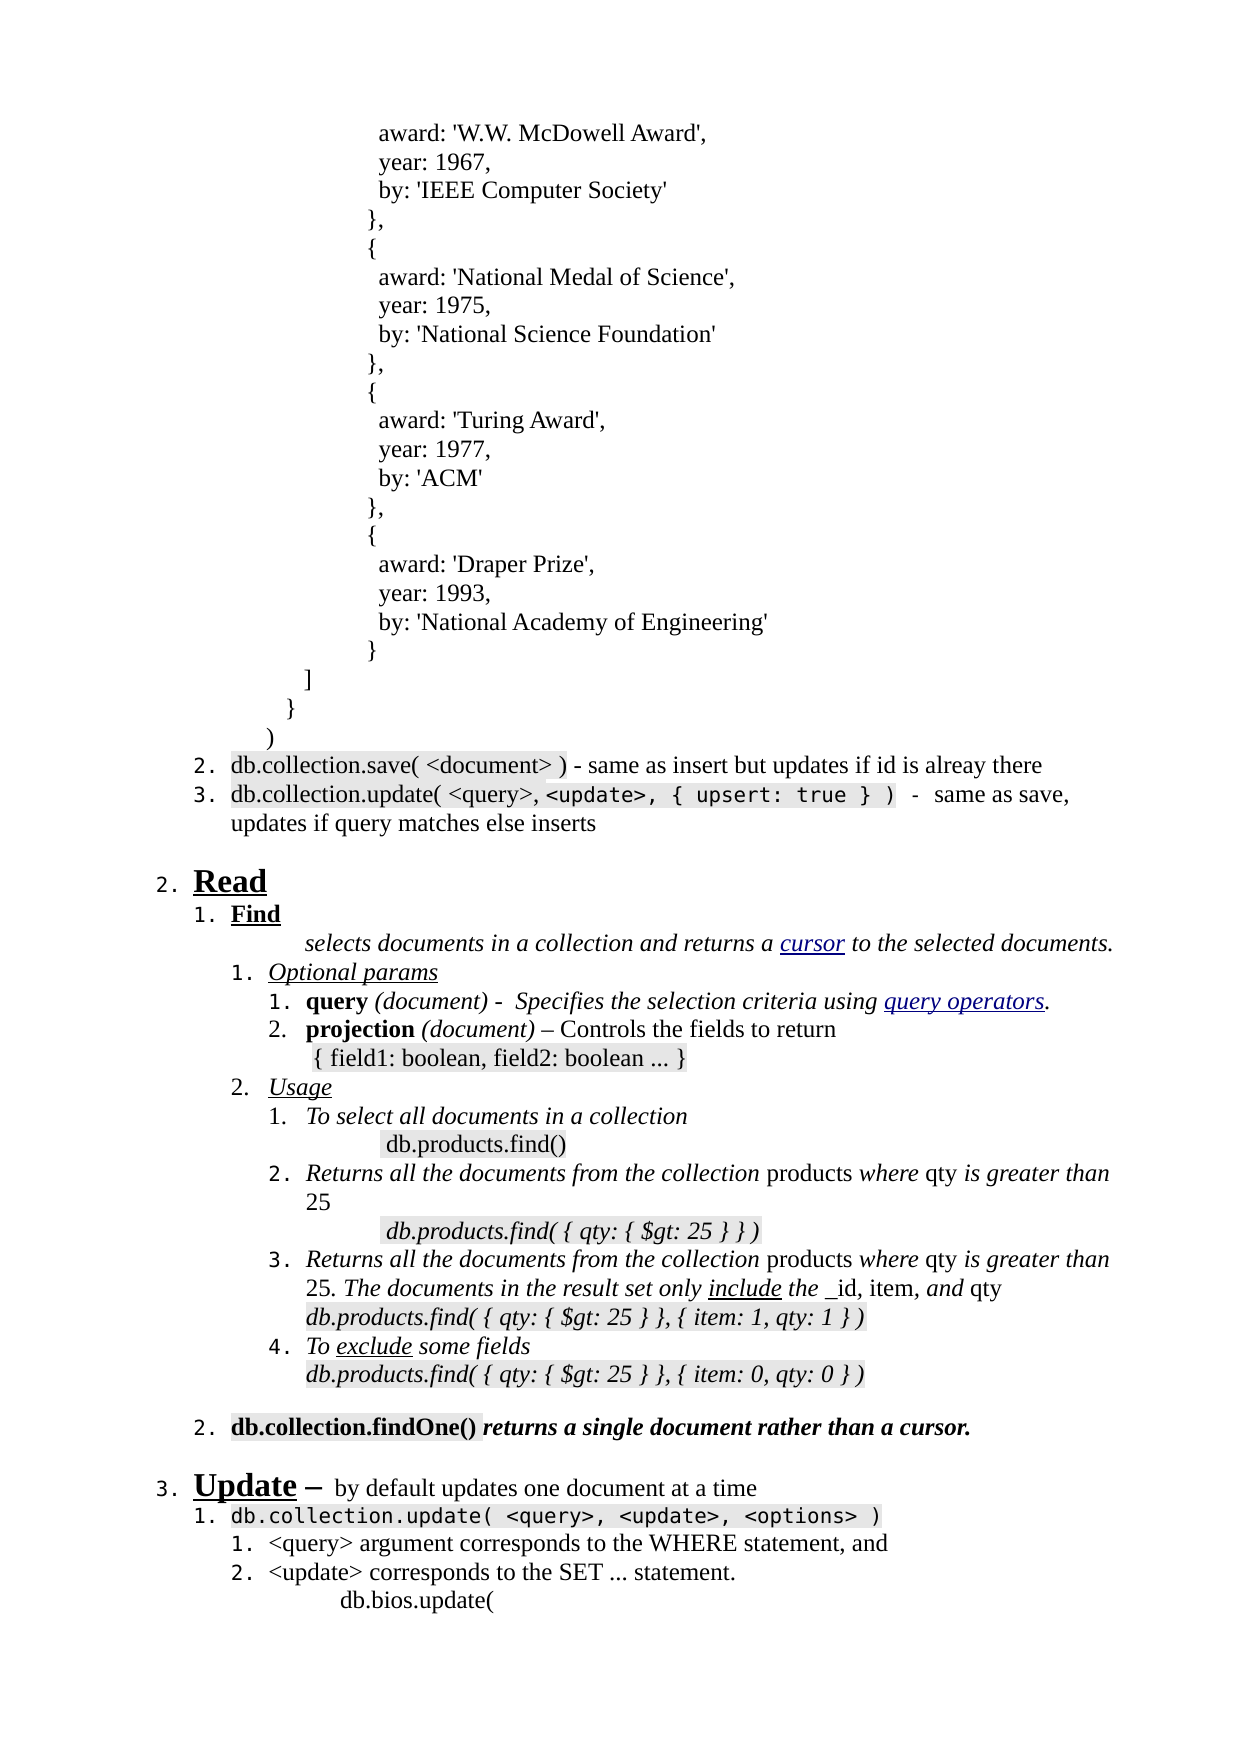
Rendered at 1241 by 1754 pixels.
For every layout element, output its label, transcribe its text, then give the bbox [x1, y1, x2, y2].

list award: 'National Medal of Science', [228, 262, 1122, 291]
list { [228, 233, 1122, 262]
list ) [228, 722, 1122, 751]
list }, [228, 492, 1122, 521]
list Optional params [231, 957, 1122, 986]
list year: 1967, [228, 147, 1122, 176]
list <query> argument corresponds to the WHERE statement, and [231, 1528, 1122, 1557]
list year: 1993, [228, 578, 1122, 607]
list Usage [231, 1072, 1122, 1101]
list by: 'National Science Foundation' [228, 319, 1122, 348]
list db.collection.findOne() returns a single document rather than a cursor. [193, 1412, 1122, 1466]
list ] [228, 664, 1122, 693]
list year: 1975, [228, 291, 1122, 319]
list Find selects documents in a collection and returns a cursor to the selected documents. [193, 899, 1122, 957]
list { [228, 377, 1122, 406]
list award: 'W.W. McDowell Award', [228, 118, 1122, 147]
list Read [156, 861, 1122, 899]
list } [228, 693, 1122, 722]
list award: 'Turing Award', [228, 406, 1122, 434]
list year: 1977, [228, 434, 1122, 463]
list }, [228, 204, 1122, 233]
list } [228, 636, 1122, 664]
list db.collection.save( <document> ) - same as insert but updates if id is alreay there [193, 751, 1122, 779]
list To select all documents in a collection db.products.find() [268, 1101, 1122, 1158]
list db.products.find( { qty: { $gt: 25 } }, { item: 0, qty: 0 } ) [268, 1359, 1122, 1412]
list }, [228, 348, 1122, 377]
list projection (document) – Controls the fields to return { field1: boolean, field2: boolean ... } [268, 1014, 1122, 1072]
list query (document) - Specifies the selection criteria using query operators. [268, 986, 1122, 1014]
list db.collection.update( <query>, <update>, { upsert: true } ) - same as save, updates if query matches else inserts [193, 779, 1122, 861]
list by: 'IEEE Computer Society' [228, 176, 1122, 204]
list Returns all the documents from the collection products where qty is greater than 25 db.products.find( { qty: { $gt: 25 } } ) [268, 1158, 1122, 1244]
list db.collection.update( <query>, <update>, <options> ) [193, 1504, 1122, 1528]
list Update – by default updates one document at a time [156, 1466, 1122, 1504]
list db.products.find( { qty: { $gt: 25 } }, { item: 1, qty: 1 } ) [268, 1302, 1122, 1331]
list To exclude some fields [268, 1331, 1122, 1359]
list by: 'National Academy of Engineering' [228, 607, 1122, 636]
list <update> corresponds to the SET ... statement. [231, 1557, 1122, 1586]
list Returns all the documents from the collection products where qty is greater than 25. The documents in the result set only include the _id, item, and qty [268, 1244, 1122, 1302]
list award: 'Draper Prize', [228, 549, 1122, 578]
text db.bios.update( [340, 1586, 1122, 1614]
list { [228, 521, 1122, 549]
list by: 'ACM' [228, 463, 1122, 492]
